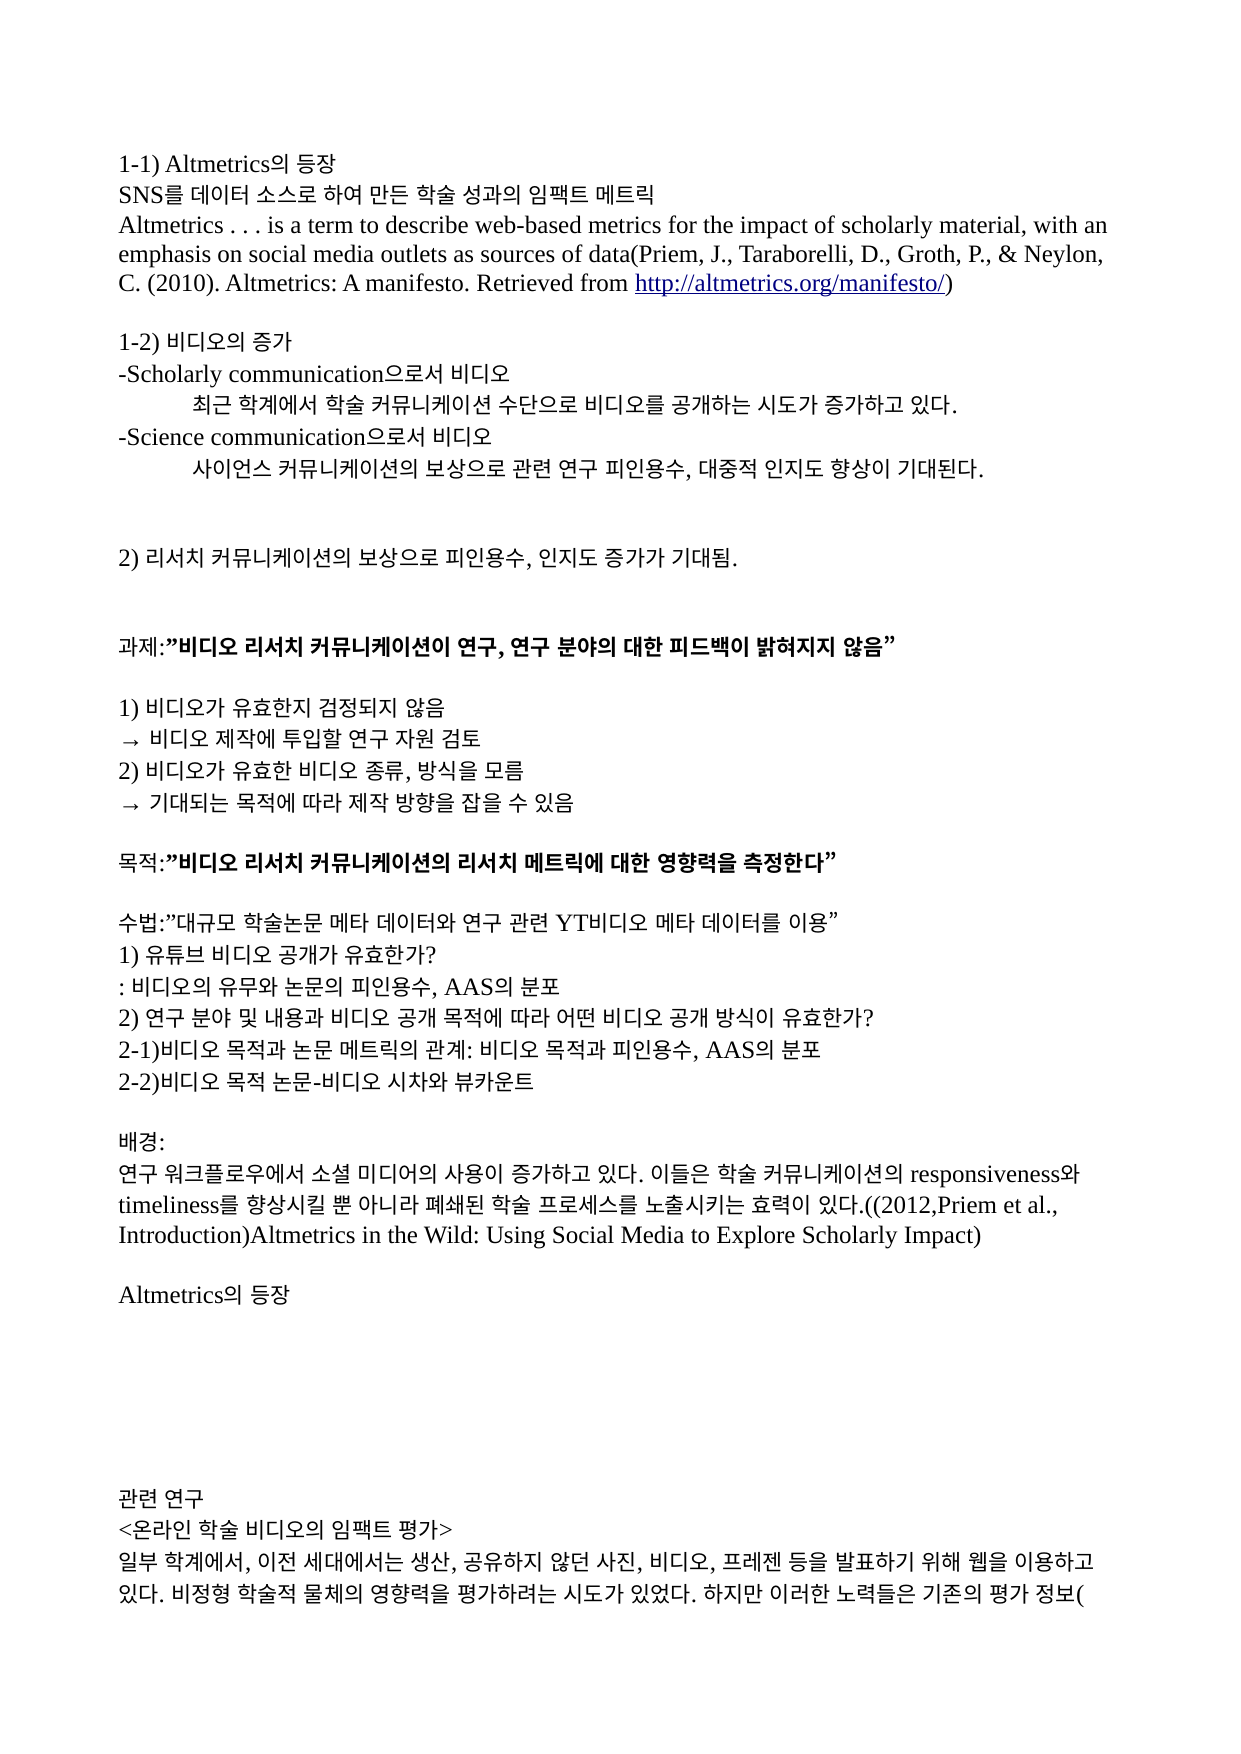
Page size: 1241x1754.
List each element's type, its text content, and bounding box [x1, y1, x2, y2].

text 관련 연구 [118, 1482, 1122, 1513]
text 2) 리서치 커뮤니케이션의 보상으로 피인용수, 인지도 증가가 기대됨. [118, 541, 1122, 573]
text 목적:”비디오 리서치 커뮤니케이션의 리서치 메트릭에 대한 영향력을 측정한다” [118, 846, 1122, 878]
text 1) 비디오가 유효한지 검정되지 않음 [118, 691, 1122, 722]
text 최근 학계에서 학술 커뮤니케이션 수단으로 비디오를 공개하는 시도가 증가하고 있다. [118, 388, 1122, 420]
text Altmetrics의 등장 [118, 1278, 1122, 1309]
text 수법:”대규모 학술논문 메타 데이터와 연구 관련 YT비디오 메타 데이터를 이용” [118, 906, 1122, 938]
text 1) 유튜브 비디오 공개가 유효한가? [118, 938, 1122, 970]
text → 비디오 제작에 투입할 연구 자원 검토 [118, 722, 1122, 754]
text 배경: [118, 1125, 1122, 1157]
text 1-1) Altmetrics의 등장 [118, 147, 1122, 178]
text <온라인 학술 비디오의 임팩트 평가> [118, 1513, 1122, 1545]
text 2) 비디오가 유효한 비디오 종류, 방식을 모름 [118, 754, 1122, 786]
text : 비디오의 유무와 논문의 피인용수, AAS의 분포 [118, 970, 1122, 1001]
text 사이언스 커뮤니케이션의 보상으로 관련 연구 피인용수, 대중적 인지도 향상이 기대된다. [118, 452, 1122, 483]
text SNS를 데이터 소스로 하여 만든 학술 성과의 임팩트 메트릭 [118, 178, 1122, 210]
text 일부 학계에서, 이전 세대에서는 생산, 공유하지 않던 사진, 비디오, 프레젠 등을 발표하기 위해 웹을 이용하고 있다. 비정형 학술적 물체의 영향력을 평가하려는 시도가 있었다. 하지만 이러한 노력들은 기존의 평가 정보( [118, 1545, 1122, 1608]
text 1-2) 비디오의 증가 [118, 325, 1122, 357]
text 2-1)비디오 목적과 논문 메트릭의 관계: 비디오 목적과 피인용수, AAS의 분포 [118, 1033, 1122, 1065]
text 과제:”비디오 리서치 커뮤니케이션이 연구, 연구 분야의 대한 피드백이 밝혀지지 않음” [118, 630, 1122, 662]
text 연구 워크플로우에서 소셜 미디어의 사용이 증가하고 있다. 이들은 학술 커뮤니케이션의 responsiveness와 timeliness를 향상시킬 뿐 아니라 폐쇄된 학술 프로세스를 노출시키는 효력이 있다.((2012,Priem et al., Introduction)Altmetrics in the Wild: Using Social Media to Explore Scholarly Impact) [118, 1157, 1122, 1249]
text → 기대되는 목적에 따라 제작 방향을 잡을 수 있음 [118, 786, 1122, 817]
text 2-2)비디오 목적 논문-비디오 시차와 뷰카운트 [118, 1065, 1122, 1096]
text -Science communication으로서 비디오 [118, 420, 1122, 452]
text 2) 연구 분야 및 내용과 비디오 공개 목적에 따라 어떤 비디오 공개 방식이 유효한가? [118, 1001, 1122, 1033]
text Altmetrics . . . is a term to describe web-based metrics for the impact of scholarly material, with an emphasis on social media outlets as sources of data(Priem, J., Taraborelli, D., Groth, P., & Neylon, C. (2010). Altmetrics: A manifesto. Retrieved from http://altmetrics.org/manifesto/) [118, 210, 1122, 296]
text -Scholarly communication으로서 비디오 [118, 357, 1122, 388]
